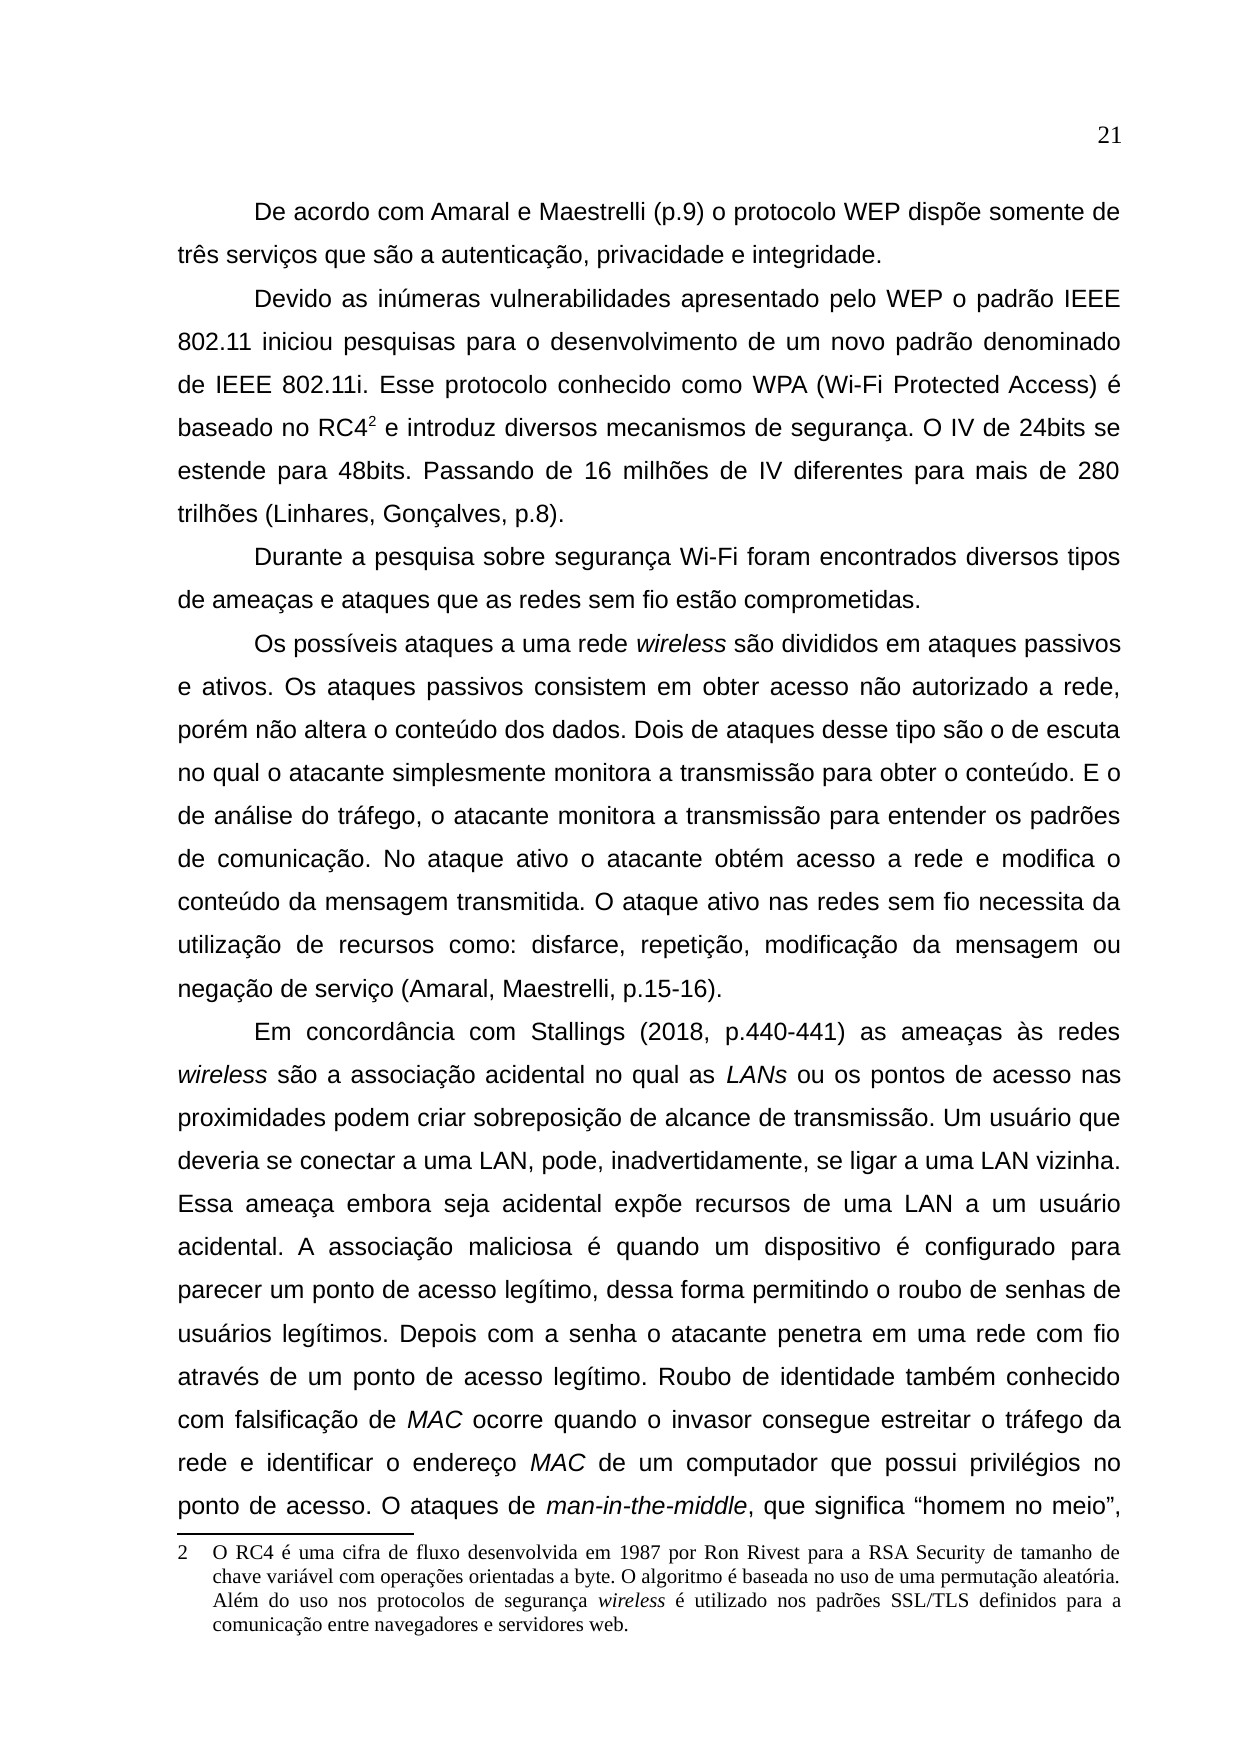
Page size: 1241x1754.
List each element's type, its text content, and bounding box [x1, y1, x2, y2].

text De acordo com Amaral e Maestrelli (p.9) o protocolo WEP dispõe somente de três serviços que são a autenticação, privacidade e integridade. [177, 197, 1122, 269]
text Devido as inúmeras vulnerabilidades apresentado pelo WEP o padrão IEEE 802.11 iniciou pesquisas para o desenvolvimento de um novo padrão denominado de IEEE 802.11i. Esse protocolo conhecido como WPA (Wi-Fi Protected Access) é baseado no RC4 e introduz diversos mecanismos de segurança. O IV de 24bits se estende para 48bits. Passando de 16 milhões de IV diferentes para mais de 280 trilhões (Linhares, Gonçalves, p.8). [177, 284, 1122, 528]
text O RC4 é uma cifra de fluxo desenvolvida em 1987 por Ron Rivest para a RSA Security de tamanho de chave variável com operações orientadas a byte. O algoritmo é baseada no uso de uma permutação aleatória. Além do uso nos protocolos de segurança wireless é utilizado nos padrões SSL/TLS definidos para a comunicação entre navegadores e servidores web. [177, 1539, 1122, 1636]
text Durante a pesquisa sobre segurança Wi-Fi foram encontrados diversos tipos de ameaças e ataques que as redes sem fio estão comprometidas. [177, 542, 1122, 614]
text Os possíveis ataques a uma rede wireless são divididos em ataques passivos e ativos. Os ataques passivos consistem em obter acesso não autorizado a rede, porém não altera o conteúdo dos dados. Dois de ataques desse tipo são o de escuta no qual o atacante simplesmente monitora a transmissão para obter o conteúdo. E o de análise do tráfego, o atacante monitora a transmissão para entender os padrões de comunicação. No ataque ativo o atacante obtém acesso a rede e modifica o conteúdo da mensagem transmitida. O ataque ativo nas redes sem fio necessita da utilização de recursos como: disfarce, repetição, modificação da mensagem ou negação de serviço (Amaral, Maestrelli, p.15-16). [177, 629, 1122, 1002]
text Em concordância com Stallings (2018, p.440-441) as ameaças às redes wireless são a associação acidental no qual as LANs ou os pontos de acesso nas proximidades podem criar sobreposição de alcance de transmissão. Um usuário que deveria se conectar a uma LAN, pode, inadvertidamente, se ligar a uma LAN vizinha. Essa ameaça embora seja acidental expõe recursos de uma LAN a um usuário acidental. A associação maliciosa é quando um dispositivo é configurado para parecer um ponto de acesso legítimo, dessa forma permitindo o roubo de senhas de usuários legítimos. Depois com a senha o atacante penetra em uma rede com fio através de um ponto de acesso legítimo. Roubo de identidade também conhecido com falsificação de MAC ocorre quando o invasor consegue estreitar o tráfego da rede e identificar o endereço MAC de um computador que possui privilégios no ponto de acesso. O ataques de man-in-the-middle, que significa “homem no meio”, [177, 1017, 1122, 1520]
